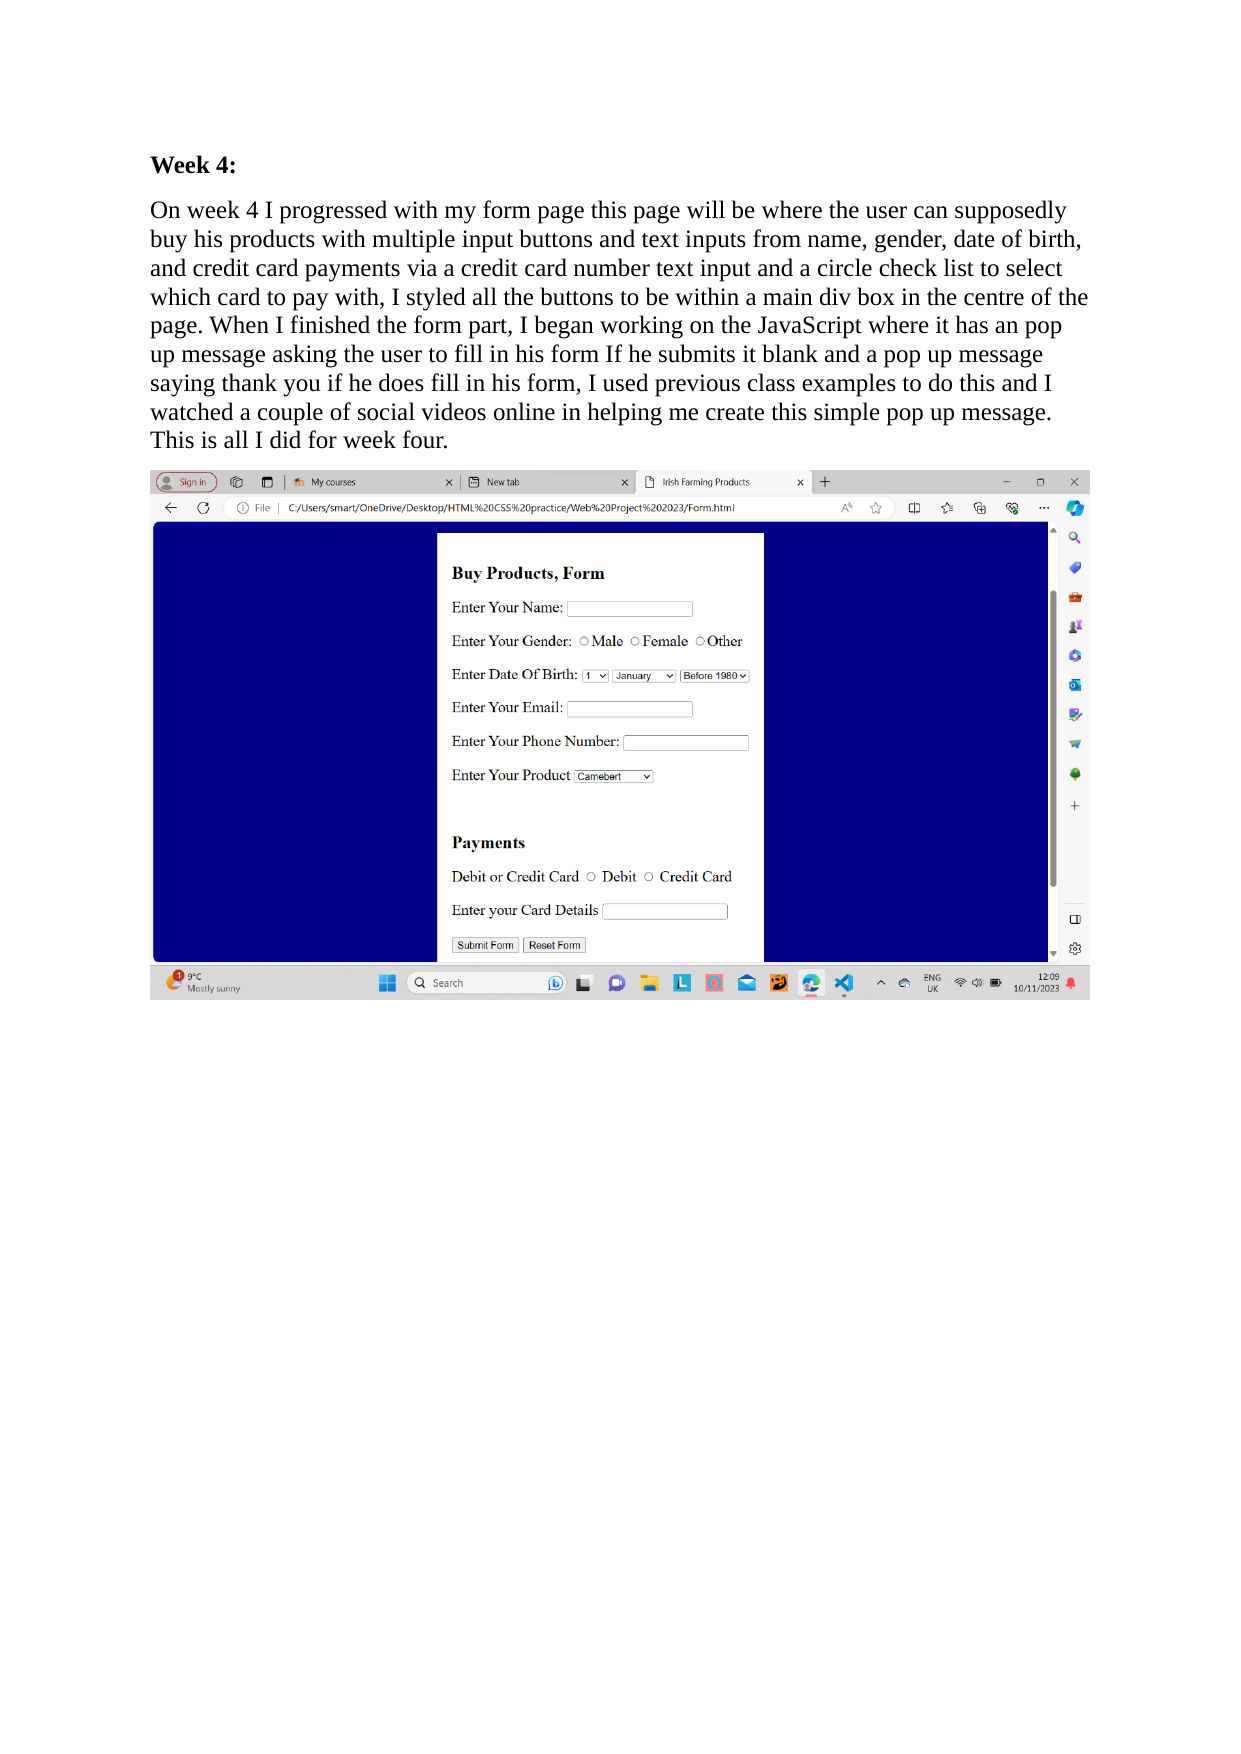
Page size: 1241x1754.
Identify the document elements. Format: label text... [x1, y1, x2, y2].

text On week 4 I progressed with my form page this page will be where the user can supposedly buy his products with multiple input buttons and text inputs from name, gender, date of birth, and credit card payments via a credit card number text input and a circle check list to select which card to pay with, I styled all the buttons to be within a main div box in the centre of the page. When I finished the form part, I began working on the JavaScript where it has an pop up message asking the user to fill in his form If he submits it blank and a pop up message saying thank you if he does fill in his form, I used previous class examples to do this and I watched a couple of social videos online in helping me create this simple pop up message. This is all I did for week four. [150, 195, 1090, 454]
text Week 4: [150, 150, 1090, 179]
